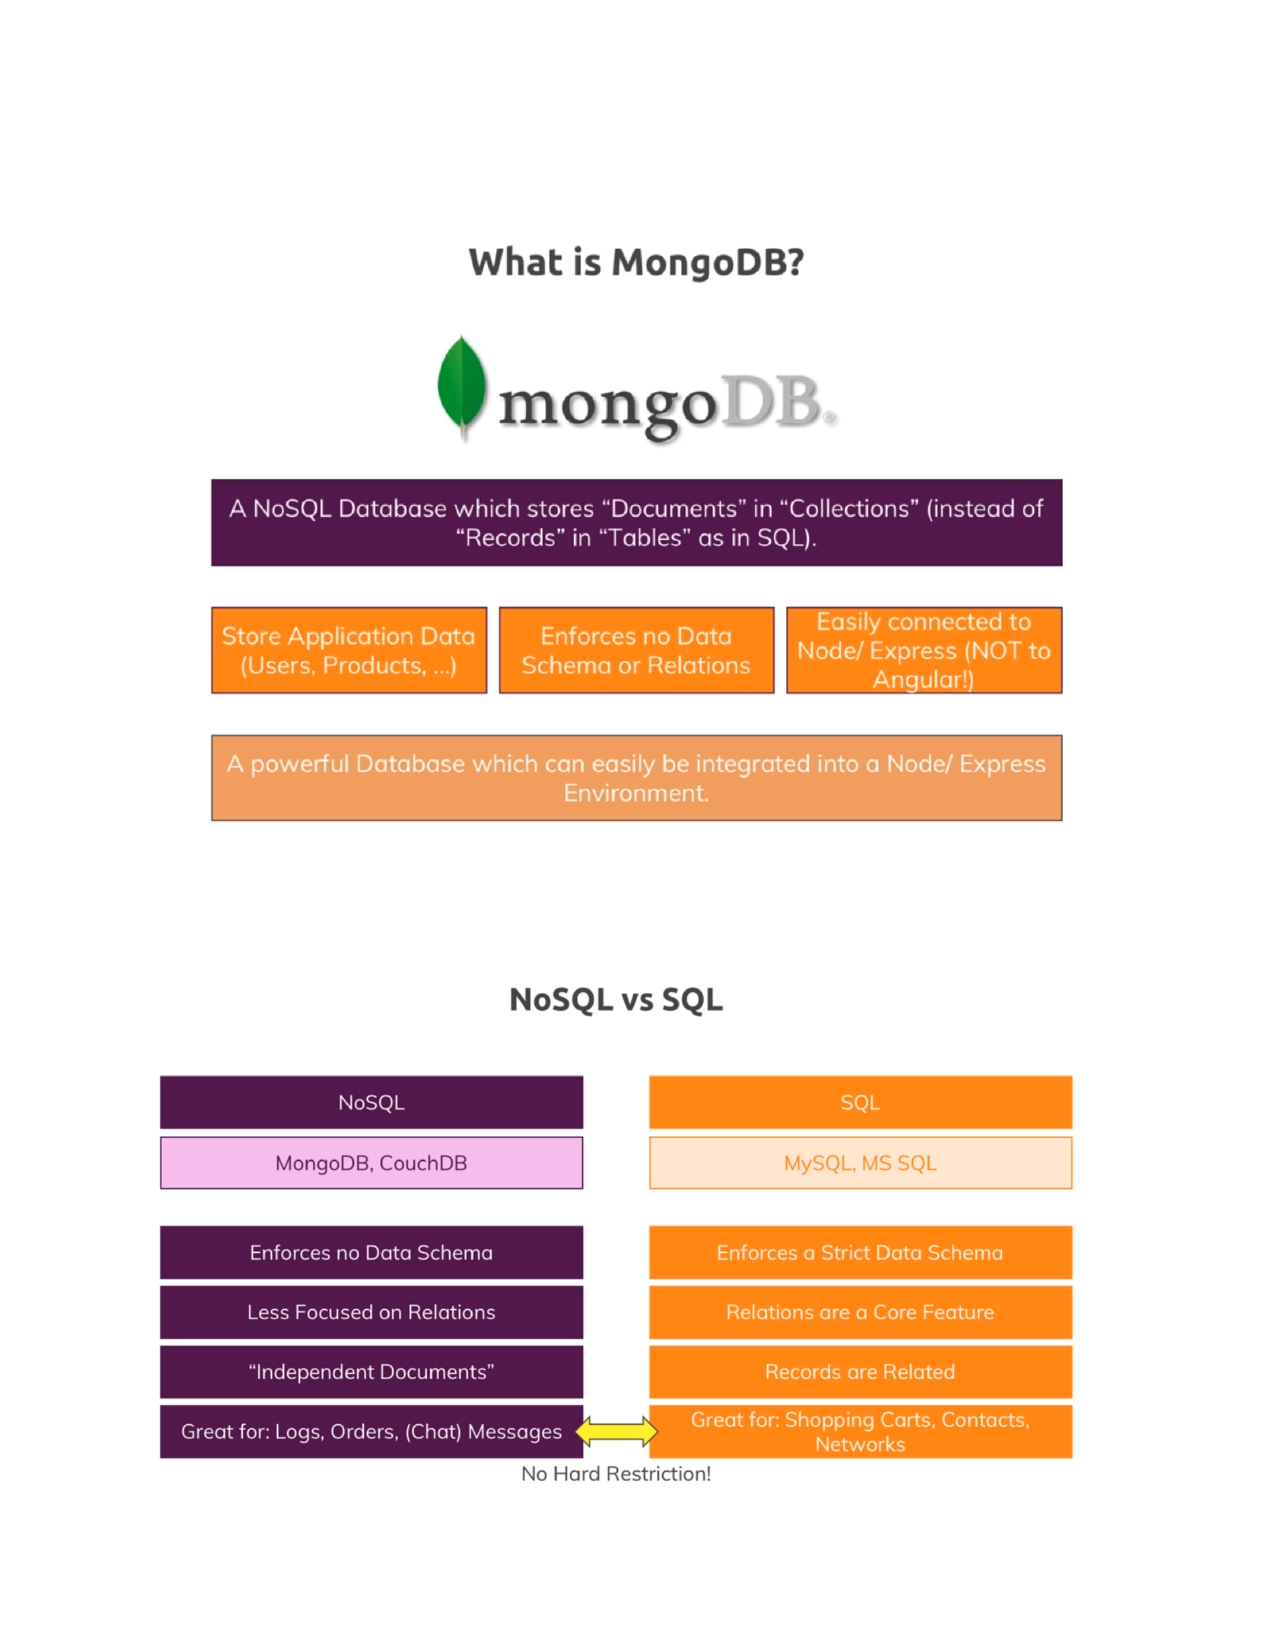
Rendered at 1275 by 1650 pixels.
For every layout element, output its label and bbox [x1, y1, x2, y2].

picture [123, 194, 1163, 856]
picture [98, 948, 1137, 1499]
